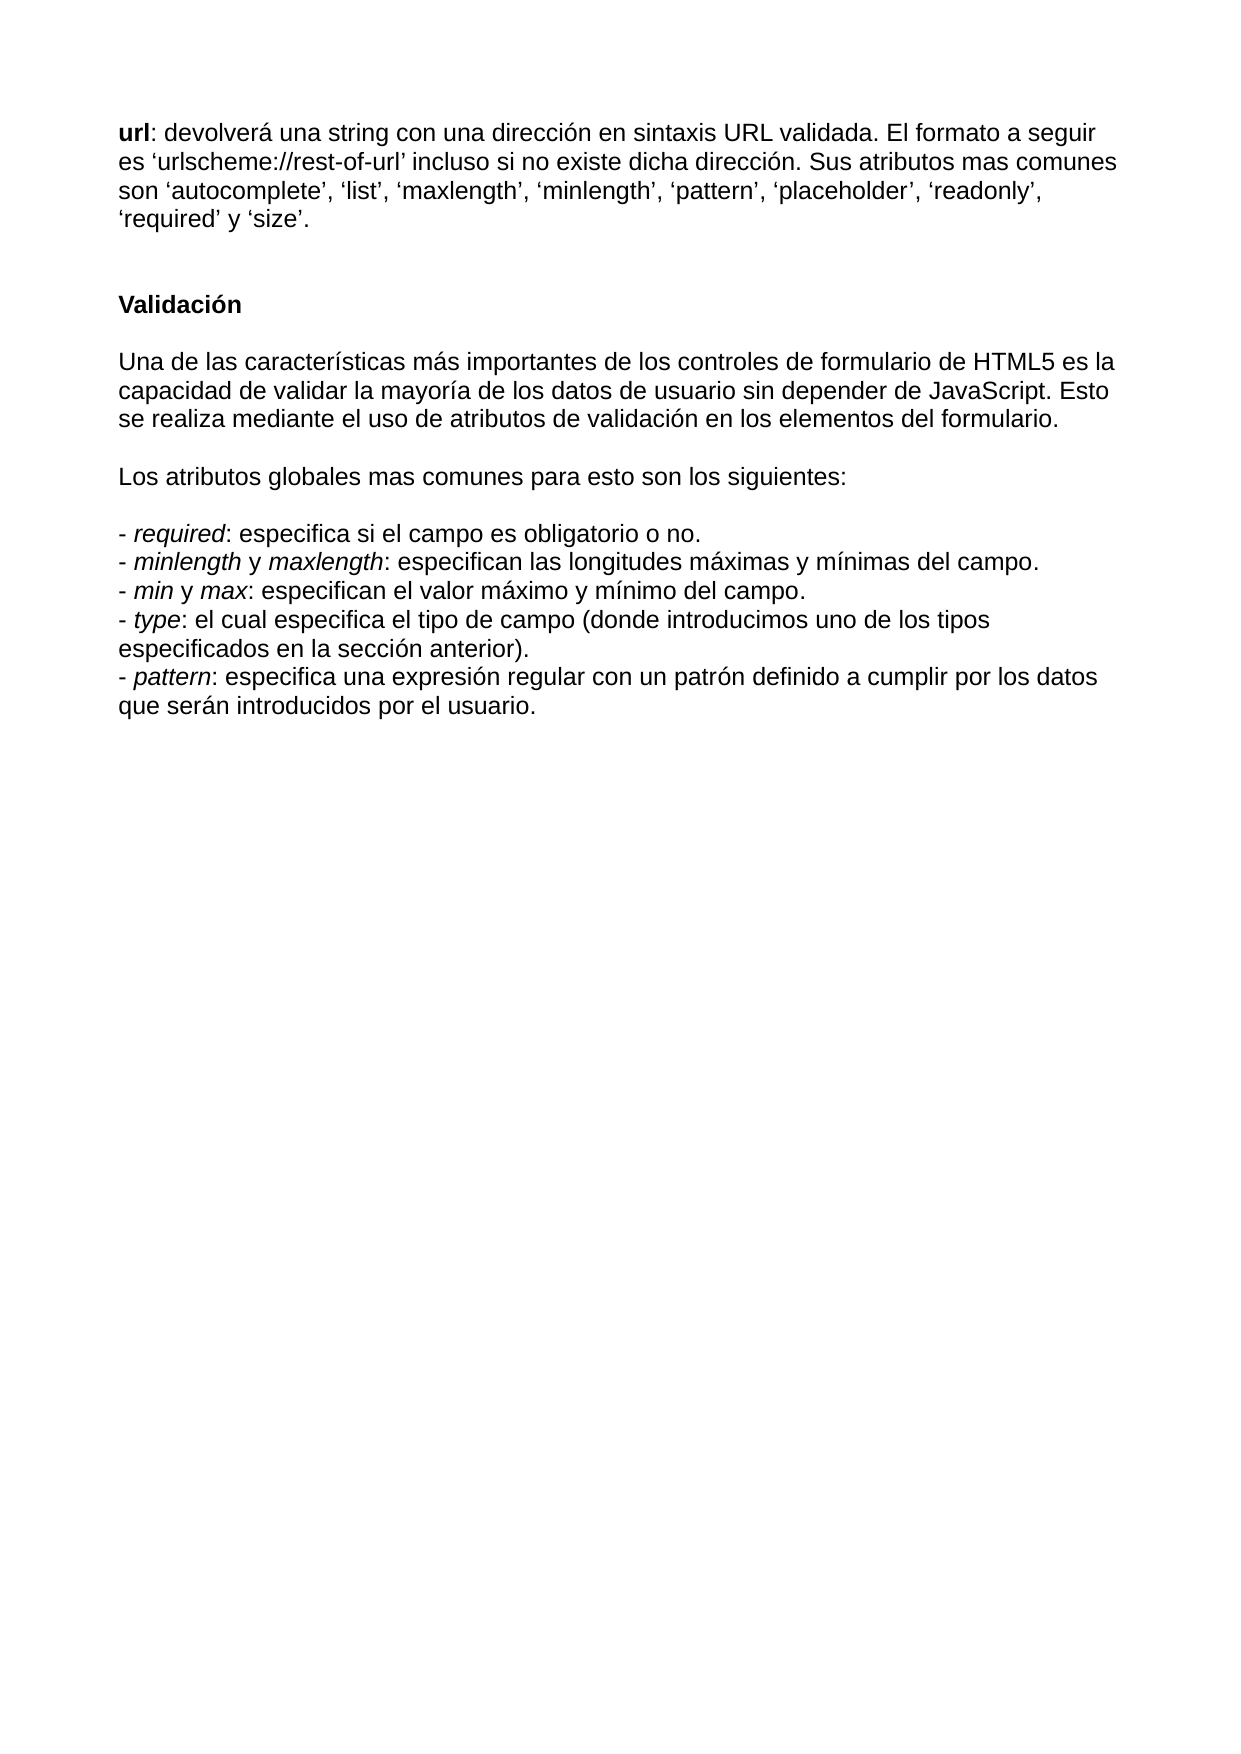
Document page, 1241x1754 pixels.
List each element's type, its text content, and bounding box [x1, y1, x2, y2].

text Una de las características más importantes de los controles de formulario de HTML5 es la capacidad de validar la mayoría de los datos de usuario sin depender de JavaScript. Esto se realiza mediante el uso de atributos de validación en los elementos del formulario. [118, 347, 1122, 433]
text - required: especifica si el campo es obligatorio o no. [118, 518, 1122, 547]
text - minlength y maxlength: especifican las longitudes máximas y mínimas del campo. [118, 547, 1122, 576]
text - min y max: especifican el valor máximo y mínimo del campo. [118, 576, 1122, 605]
text - type: el cual especifica el tipo de campo (donde introducimos uno de los tipos especificados en la sección anterior). [118, 605, 1122, 662]
text Los atributos globales mas comunes para esto son los siguientes: [118, 461, 1122, 490]
text Validación [118, 290, 1122, 318]
text - pattern: especifica una expresión regular con un patrón definido a cumplir por los datos que serán introducidos por el usuario. [118, 662, 1122, 720]
text url: devolverá una string con una dirección en sintaxis URL validada. El formato a seguir es ‘urlscheme://rest-of-url’ incluso si no existe dicha dirección. Sus atributos mas comunes son ‘autocomplete’, ‘list’, ‘maxlength’, ‘minlength’, ‘pattern’, ‘placeholder’, ‘readonly’, ‘required’ y ‘size’. [118, 118, 1122, 233]
